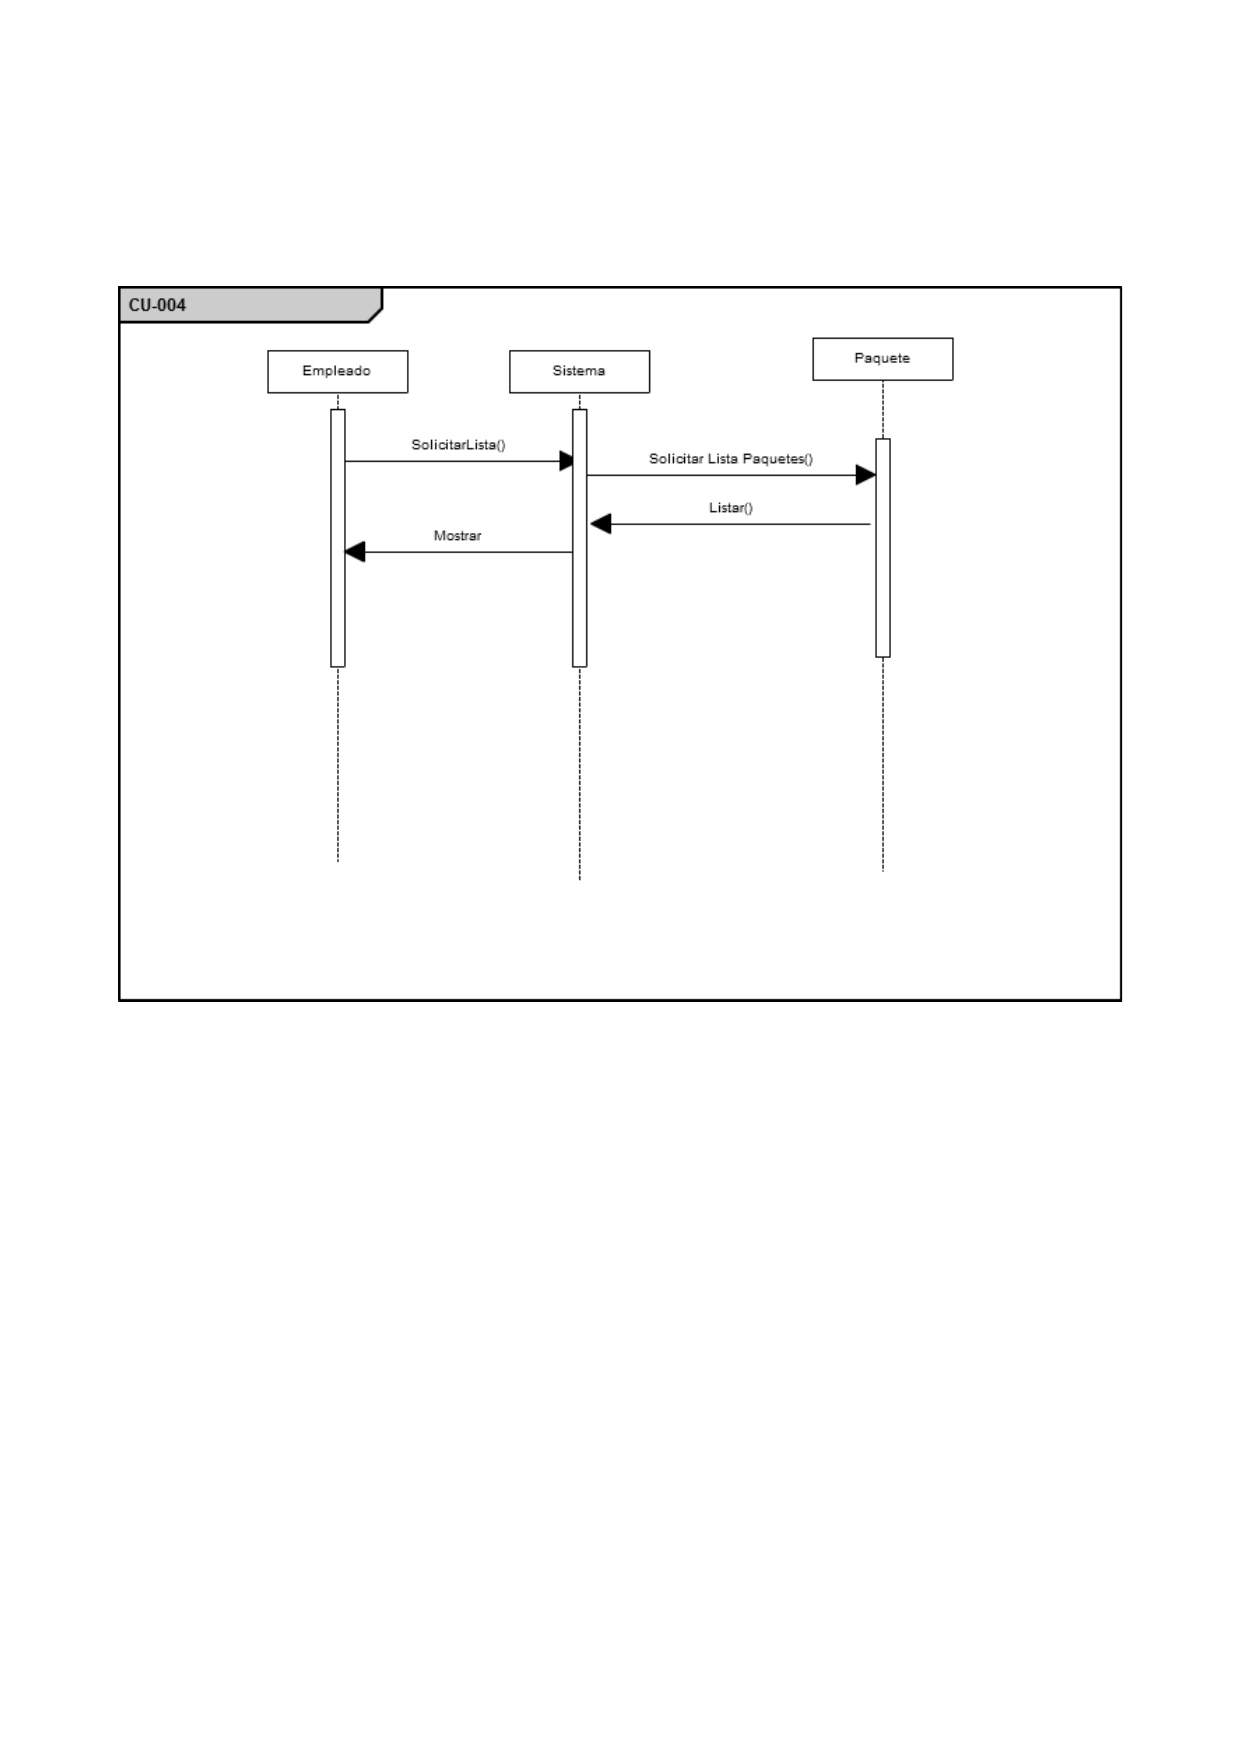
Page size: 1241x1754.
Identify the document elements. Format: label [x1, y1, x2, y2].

picture [118, 286, 1123, 1002]
